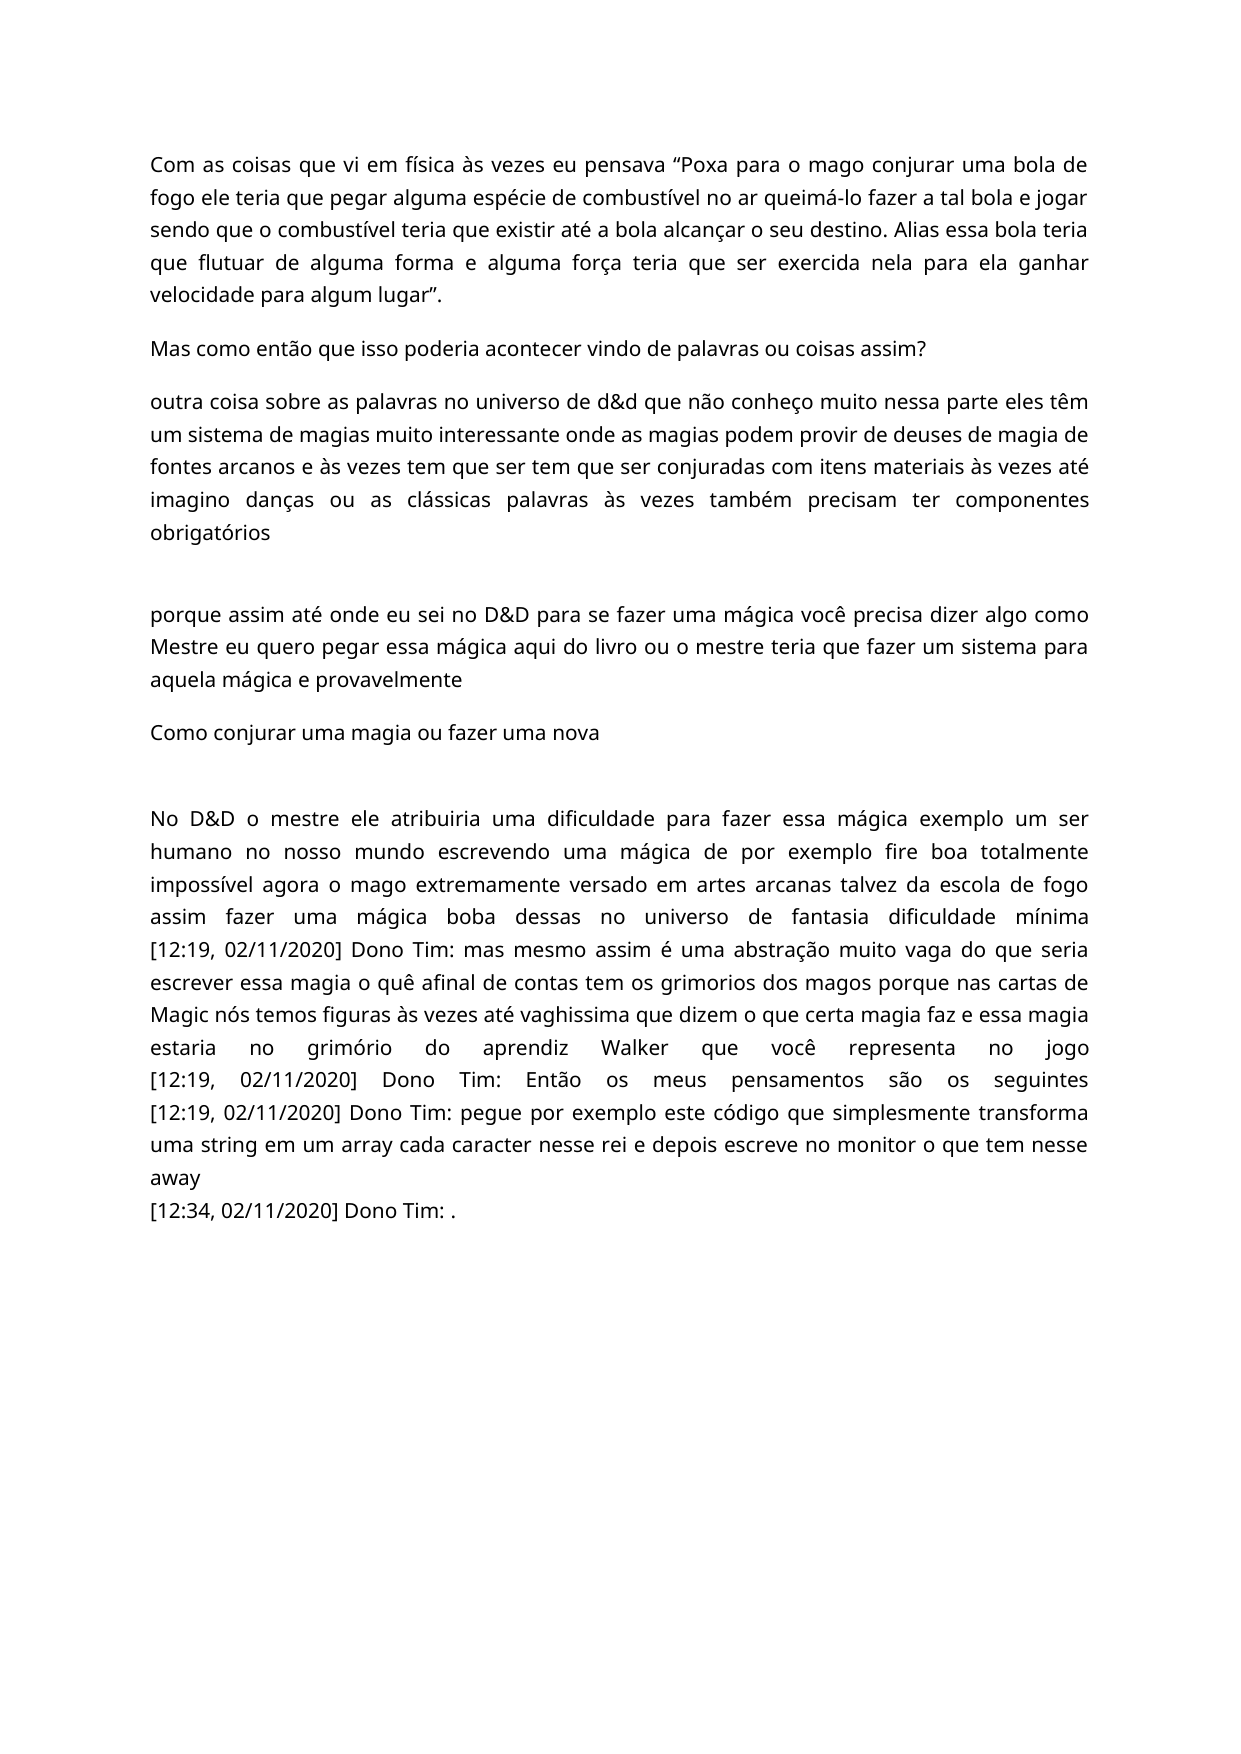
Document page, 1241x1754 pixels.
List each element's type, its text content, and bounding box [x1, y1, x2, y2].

text Como conjurar uma magia ou fazer uma nova [150, 718, 1090, 747]
text Com as coisas que vi em física às vezes eu pensava “Poxa para o mago conjurar uma bola de fogo ele teria que pegar alguma espécie de combustível no ar queimá-lo fazer a tal bola e jogar sendo que o combustível teria que existir até a bola alcançar o seu destino. Alias essa bola teria que flutuar de alguma forma e alguma força teria que ser exercida nela para ela ganhar velocidade para algum lugar”. [150, 150, 1090, 309]
text outra coisa sobre as palavras no universo de d&d que não conheço muito nessa parte eles têm um sistema de magias muito interessante onde as magias podem provir de deuses de magia de fontes arcanos e às vezes tem que ser tem que ser conjuradas com itens materiais às vezes até imagino danças ou as clássicas palavras às vezes também precisam ter componentes obrigatórios [150, 387, 1090, 575]
text porque assim até onde eu sei no D&D para se fazer uma mágica você precisa dizer algo como Mestre eu quero pegar essa mágica aqui do livro ou o mestre teria que fazer um sistema para aquela mágica e provavelmente [150, 600, 1090, 693]
text No D&D o mestre ele atribuiria uma dificuldade para fazer essa mágica exemplo um ser humano no nosso mundo escrevendo uma mágica de por exemplo fire boa totalmente impossível agora o mago extremamente versado em artes arcanas talvez da escola de fogo assim fazer uma mágica boba dessas no universo de fantasia dificuldade mínima [12:19, 02/11/2020] Dono Tim: mas mesmo assim é uma abstração muito vaga do que seria escrever essa magia o quê afinal de contas tem os grimorios dos magos porque nas cartas de Magic nós temos figuras às vezes até vaghissima que dizem o que certa magia faz e essa magia estaria no grimório do aprendiz Walker que você representa no jogo [12:19, 02/11/2020] Dono Tim: Então os meus pensamentos são os seguintes [12:19, 02/11/2020] Dono Tim: pegue por exemplo este código que simplesmente transforma uma string em um array cada caracter nesse rei e depois escreve no monitor o que tem nesse away [12:34, 02/11/2020] Dono Tim: . [150, 772, 1090, 1224]
text Mas como então que isso poderia acontecer vindo de palavras ou coisas assim? [150, 334, 1090, 362]
